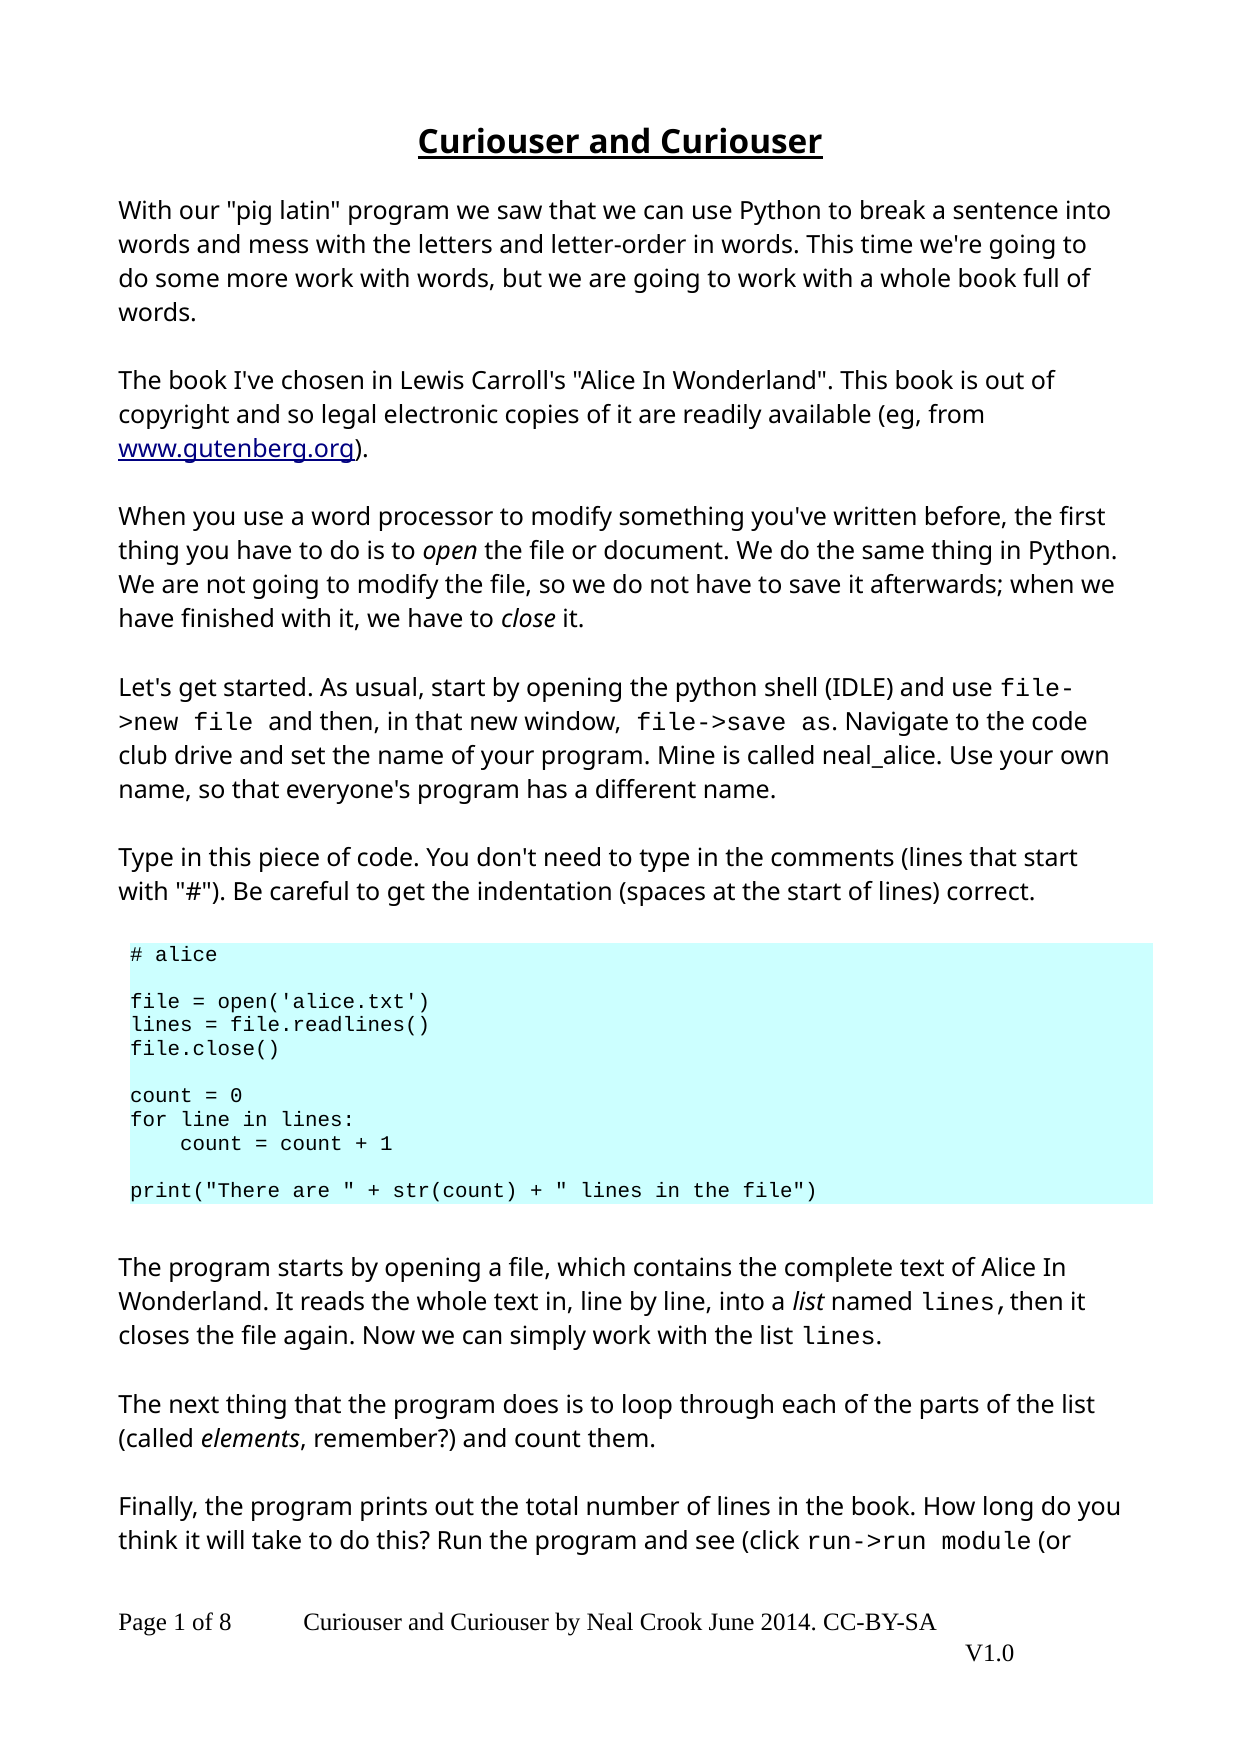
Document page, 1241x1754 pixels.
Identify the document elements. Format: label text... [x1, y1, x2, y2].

text With our "pig latin" program we saw that we can use Python to break a sentence into words and mess with the letters and letter-order in words. This time we're going to do some more work with words, but we are going to work with a whole book full of words. [118, 192, 1122, 328]
text Type in this piece of code. You don't need to type in the comments (lines that start with "#"). Be careful to get the indentation (spaces at the start of lines) correct. [118, 840, 1122, 908]
text The book I've chosen in Lewis Carroll's "Alice In Wonderland". This book is out of copyright and so legal electronic copies of it are readily available (eg, from www.gutenberg.org). [118, 363, 1122, 465]
text file = open('alice.txt') [130, 991, 1153, 1014]
text file.close() [130, 1038, 1153, 1062]
text When you use a word processor to modify something you've written before, the first thing you have to do is to open the file or document. We do the same thing in Python. We are not going to modify the file, so we do not have to save it afterwards; when we have finished with it, we have to close it. [118, 499, 1122, 635]
text for line in lines: [130, 1109, 1153, 1133]
text # alice [130, 943, 1153, 967]
text Let's get started. As usual, start by opening the python shell (IDLE) and use file->new file and then, in that new window, file->save as. Navigate to the code club drive and set the name of your program. Mine is called neal_alice. Use your own name, so that everyone's program has a different name. [118, 669, 1122, 806]
text Finally, the program prints out the total number of lines in the book. How long do you think it will take to do this? Run the program and see (click run->run module (or [118, 1488, 1122, 1557]
text count = 0 [130, 1085, 1153, 1109]
text The program starts by opening a file, which contains the complete text of Alice In Wonderland. It reads the whole text in, line by line, into a list named lines,then it closes the file again. Now we can simply work with the list lines. [118, 1249, 1122, 1352]
text count = count + 1 [130, 1133, 1153, 1156]
text The next thing that the program does is to loop through each of the parts of the list (called elements, remember?) and count them. [118, 1386, 1122, 1454]
text Curiouser and Curiouser [118, 118, 1122, 163]
text lines = file.readlines() [130, 1014, 1153, 1038]
text print("There are " + str(count) + " lines in the file") [130, 1180, 1153, 1204]
